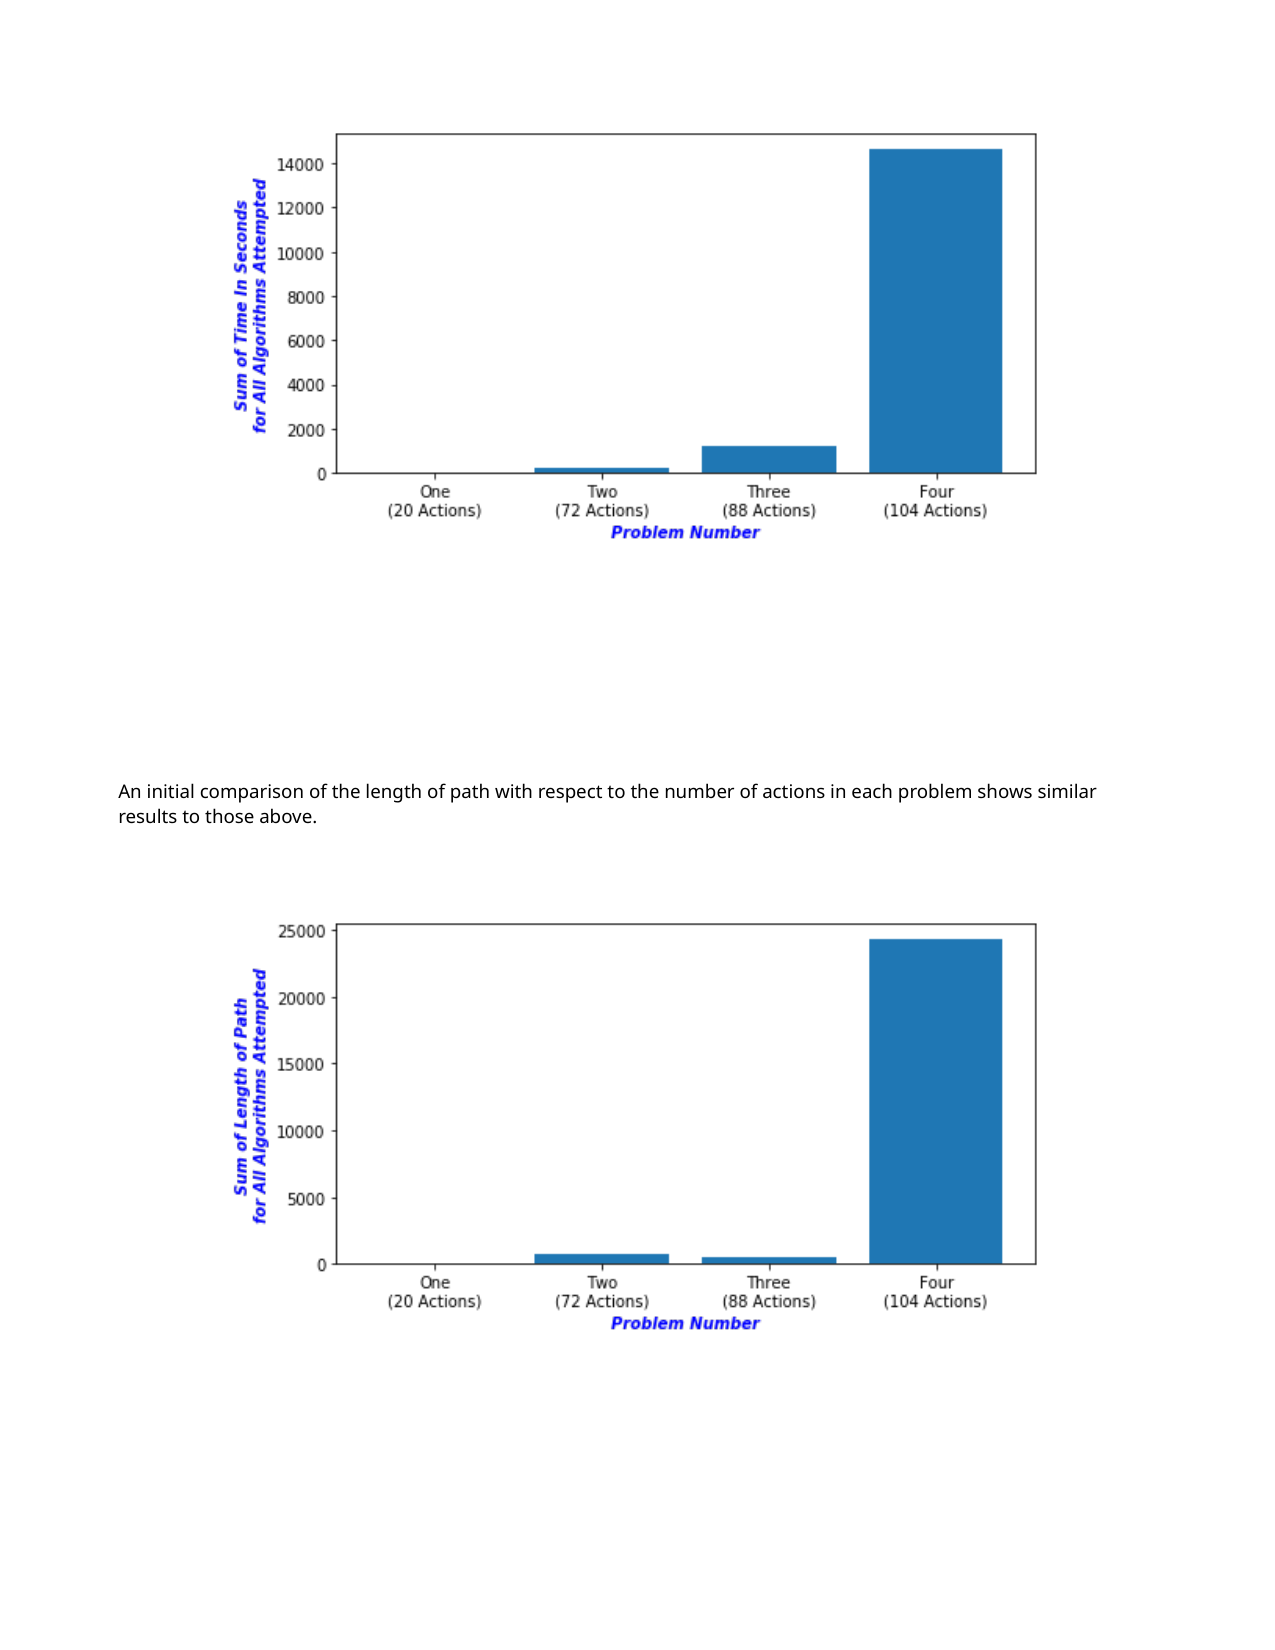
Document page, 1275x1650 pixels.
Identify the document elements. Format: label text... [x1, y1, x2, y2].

picture [225, 908, 1050, 1342]
text An initial comparison of the length of path with respect to the number of actions in each problem shows similar results to those above. [118, 778, 1157, 829]
picture [225, 118, 1050, 551]
